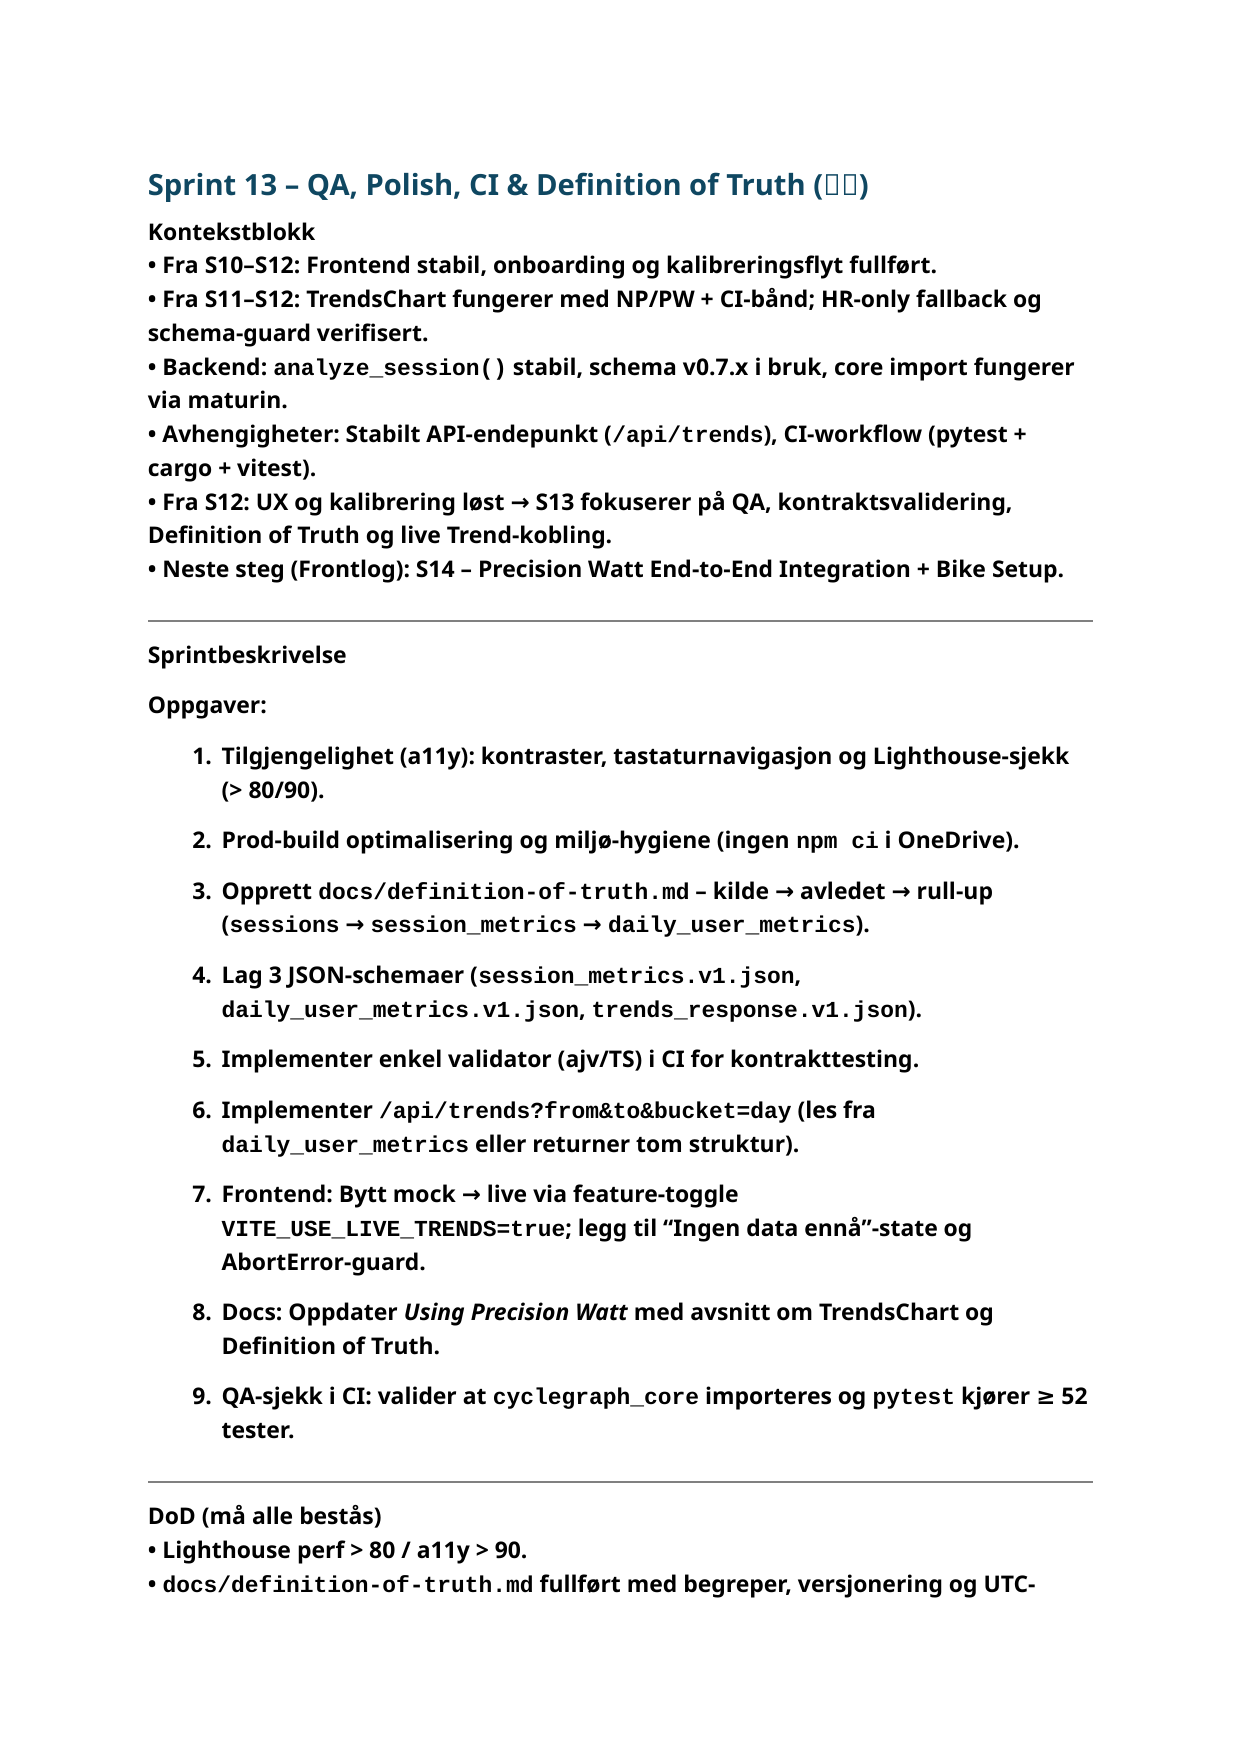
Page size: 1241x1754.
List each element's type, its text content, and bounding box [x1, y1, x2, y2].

list Prod-build optimalisering og miljø-hygiene (ingen npm ci i OneDrive). [192, 824, 1093, 855]
list Frontend: Bytt mock → live via feature-toggle VITE_USE_LIVE_TRENDS=true; legg til “Ingen data ennå”-state og AbortError-guard. [192, 1178, 1093, 1277]
list Opprett docs/definition-of-truth.md – kilde → avledet → rull-up (sessions → session_metrics → daily_user_metrics). [192, 874, 1093, 940]
subtitle Sprint 13 – QA, Polish, CI & Definition of Truth (🚀✅) [148, 164, 1093, 204]
text Sprintbeskrivelse [148, 639, 1093, 670]
list Implementer enkel validator (ajv/TS) i CI for kontrakttesting. [192, 1043, 1093, 1074]
list Docs: Oppdater Using Precision Watt med avsnitt om TrendsChart og Definition of Truth. [192, 1296, 1093, 1361]
text DoD (må alle bestås) • Lighthouse perf > 80 / a11y > 90. • docs/definition-of-truth.md fullført med begreper, versjonering og UTC- [148, 1500, 1093, 1599]
list Lag 3 JSON-schemaer (session_metrics.v1.json, daily_user_metrics.v1.json, trends_response.v1.json). [192, 959, 1093, 1024]
list Implementer /api/trends?from&to&bucket=day (les fra daily_user_metrics eller returner tom struktur). [192, 1094, 1093, 1159]
text Kontekstblokk • Fra S10–S12: Frontend stabil, onboarding og kalibreringsflyt fullført. • Fra S11–S12: TrendsChart fungerer med NP/PW + CI-bånd; HR-only fallback og schema-guard verifisert. • Backend: analyze_session() stabil, schema v0.7.x i bruk, core import fungerer via maturin. • Avhengigheter: Stabilt API-endepunkt (/api/trends), CI-workflow (pytest + cargo + vitest). • Fra S12: UX og kalibrering løst → S13 fokuserer på QA, kontraktsvalidering, Definition of Truth og live Trend-kobling. • Neste steg (Frontlog): S14 – Precision Watt End-to-End Integration + Bike Setup. [148, 215, 1093, 584]
list Tilgjengelighet (a11y): kontraster, tastaturnavigasjon og Lighthouse-sjekk (> 80/90). [192, 740, 1093, 805]
text Oppgaver: [148, 689, 1093, 721]
list QA-sjekk i CI: valider at cyclegraph_core importeres og pytest kjører ≥ 52 tester. [192, 1380, 1093, 1445]
